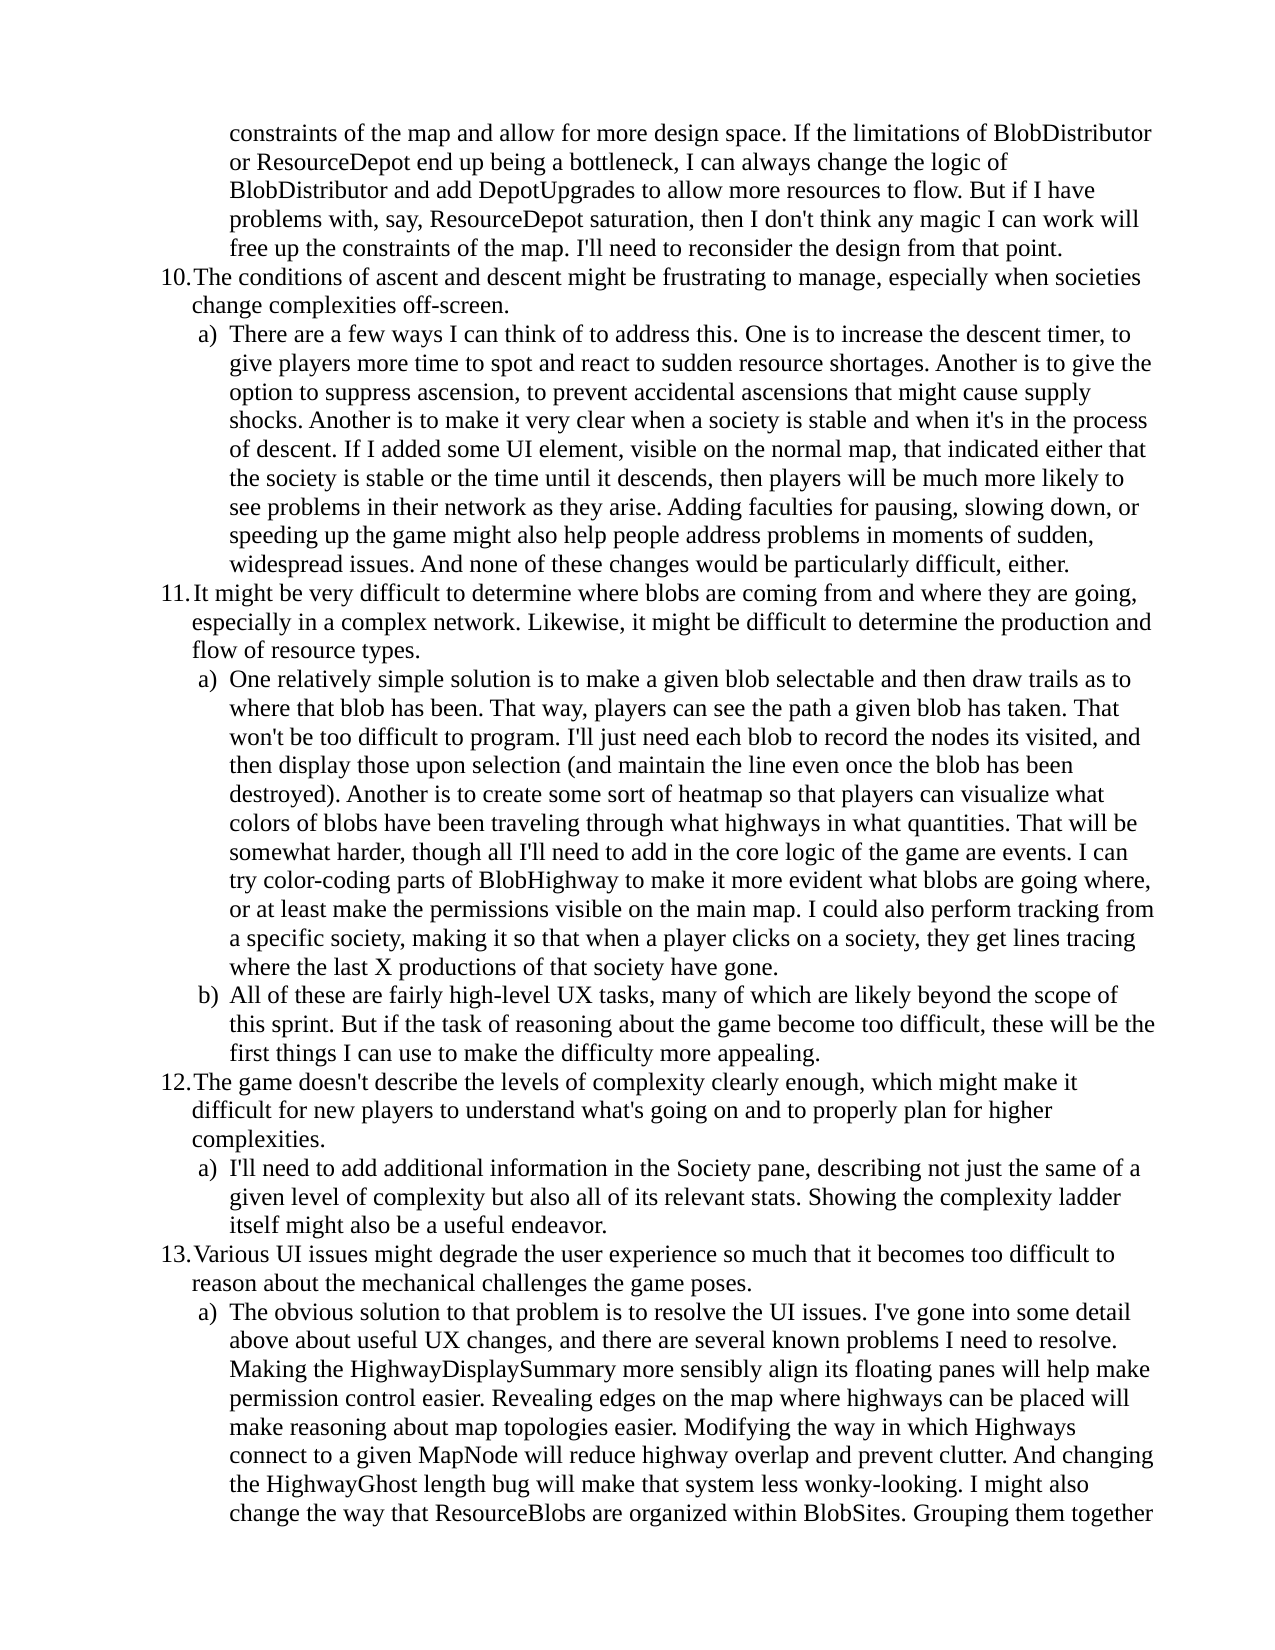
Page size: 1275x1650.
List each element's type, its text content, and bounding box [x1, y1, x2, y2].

list It might be very difficult to determine where blobs are coming from and where they are going, especially in a complex network. Likewise, it might be difficult to determine the production and flow of resource types. [154, 578, 1157, 664]
list The obvious solution to that problem is to resolve the UI issues. I've gone into some detail above about useful UX changes, and there are several known problems I need to resolve. Making the HighwayDisplaySummary more sensibly align its floating panes will help make permission control easier. Revealing edges on the map where highways can be placed will make reasoning about map topologies easier. Modifying the way in which Highways connect to a given MapNode will reduce highway overlap and prevent clutter. And changing the HighwayGhost length bug will make that system less wonky-looking. I might also change the way that ResourceBlobs are organized within BlobSites. Grouping them together [192, 1297, 1157, 1527]
list constraints of the map and allow for more design space. If the limitations of BlobDistributor or ResourceDepot end up being a bottleneck, I can always change the logic of BlobDistributor and add DepotUpgrades to allow more resources to flow. But if I have problems with, say, ResourceDepot saturation, then I don't think any magic I can work will free up the constraints of the map. I'll need to reconsider the design from that point. [192, 118, 1157, 262]
list The game doesn't describe the levels of complexity clearly enough, which might make it difficult for new players to understand what's going on and to properly plan for higher complexities. [154, 1067, 1157, 1153]
list One relatively simple solution is to make a given blob selectable and then draw trails as to where that blob has been. That way, players can see the path a given blob has taken. That won't be too difficult to program. I'll just need each blob to record the nodes its visited, and then display those upon selection (and maintain the line even once the blob has been destroyed). Another is to create some sort of heatmap so that players can visualize what colors of blobs have been traveling through what highways in what quantities. That will be somewhat harder, though all I'll need to add in the core logic of the game are events. I can try color-coding parts of BlobHighway to make it more evident what blobs are going where, or at least make the permissions visible on the main map. I could also perform tracking from a specific society, making it so that when a player clicks on a society, they get lines tracing where the last X productions of that society have gone. [192, 664, 1157, 981]
list All of these are fairly high-level UX tasks, many of which are likely beyond the scope of this sprint. But if the task of reasoning about the game become too difficult, these will be the first things I can use to make the difficulty more appealing. [192, 981, 1157, 1067]
list I'll need to add additional information in the Society pane, describing not just the same of a given level of complexity but also all of its relevant stats. Showing the complexity ladder itself might also be a useful endeavor. [192, 1153, 1157, 1239]
list There are a few ways I can think of to address this. One is to increase the descent timer, to give players more time to spot and react to sudden resource shortages. Another is to give the option to suppress ascension, to prevent accidental ascensions that might cause supply shocks. Another is to make it very clear when a society is stable and when it's in the process of descent. If I added some UI element, visible on the normal map, that indicated either that the society is stable or the time until it descends, then players will be much more likely to see problems in their network as they arise. Adding faculties for pausing, slowing down, or speeding up the game might also help people address problems in moments of sudden, widespread issues. And none of these changes would be particularly difficult, either. [192, 319, 1157, 578]
list The conditions of ascent and descent might be frustrating to manage, especially when societies change complexities off-screen. [154, 262, 1157, 319]
list Various UI issues might degrade the user experience so much that it becomes too difficult to reason about the mechanical challenges the game poses. [154, 1239, 1157, 1297]
